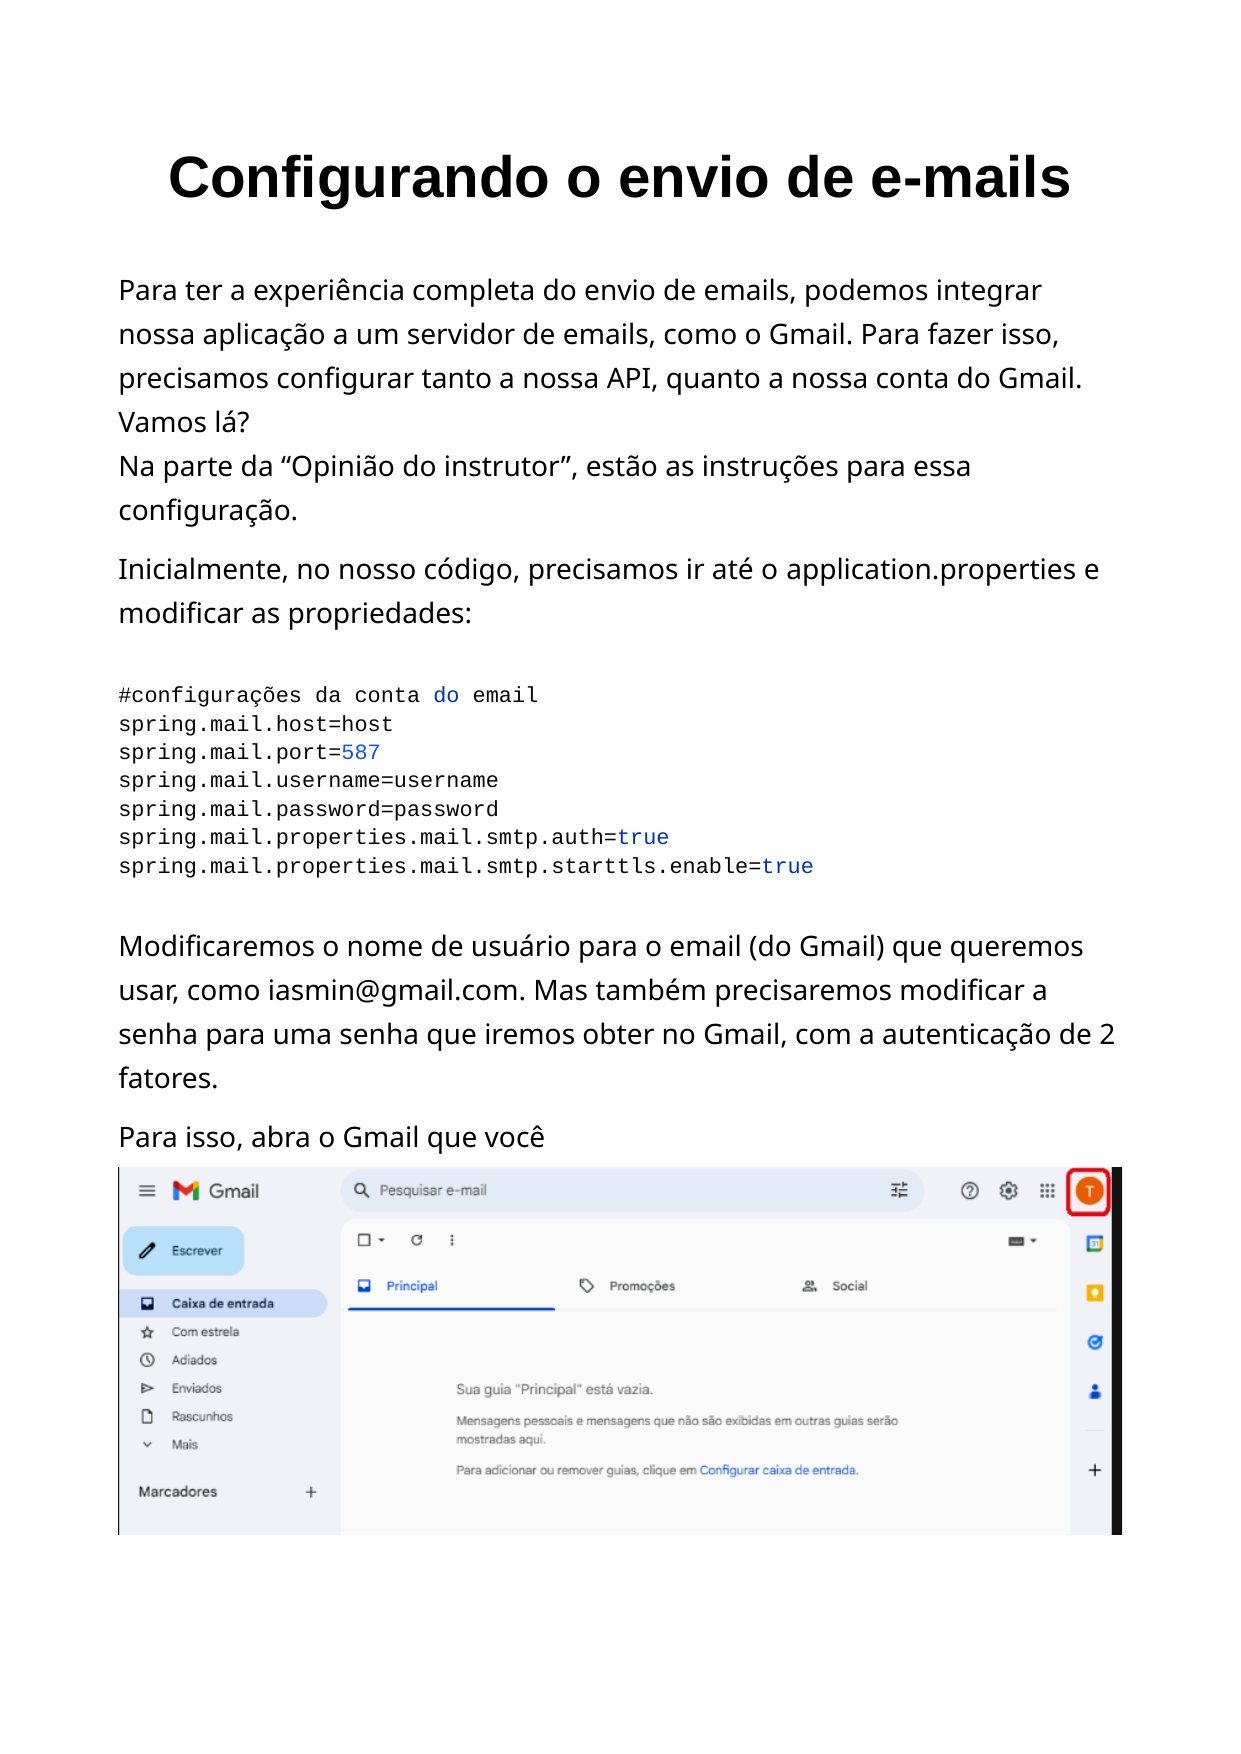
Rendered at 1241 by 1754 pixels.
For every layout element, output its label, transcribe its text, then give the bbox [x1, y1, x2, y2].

text Modificaremos o nome de usuário para o email (do Gmail) que queremos usar, como iasmin@gmail.com. Mas também precisaremos modificar a senha para uma senha que iremos obter no Gmail, com a autenticação de 2 fatores. [118, 926, 1122, 1097]
text Na parte da “Opinião do instrutor”, estão as instruções para essa configuração. [118, 447, 1122, 529]
text Para isso, abra o Gmail que você vai utilizar e clique na sua foto de perfil. [118, 1117, 1122, 1156]
title Configurando o envio de e-mails [118, 143, 1122, 210]
text Inicialmente, no nosso código, precisamos ir até o application.properties e modificar as propriedades: [118, 549, 1122, 632]
text #configurações da conta do email spring.mail.host=host spring.mail.port=587 spring.mail.username=username spring.mail.password=password spring.mail.properties.mail.smtp.auth=true spring.mail.properties.mail.smtp.starttls.enable=true [118, 652, 1122, 880]
text Para ter a experiência completa do envio de emails, podemos integrar nossa aplicação a um servidor de emails, como o Gmail. Para fazer isso, precisamos configurar tanto a nossa API, quanto a nossa conta do Gmail. Vamos lá? [118, 270, 1122, 441]
picture [118, 1167, 1123, 1535]
